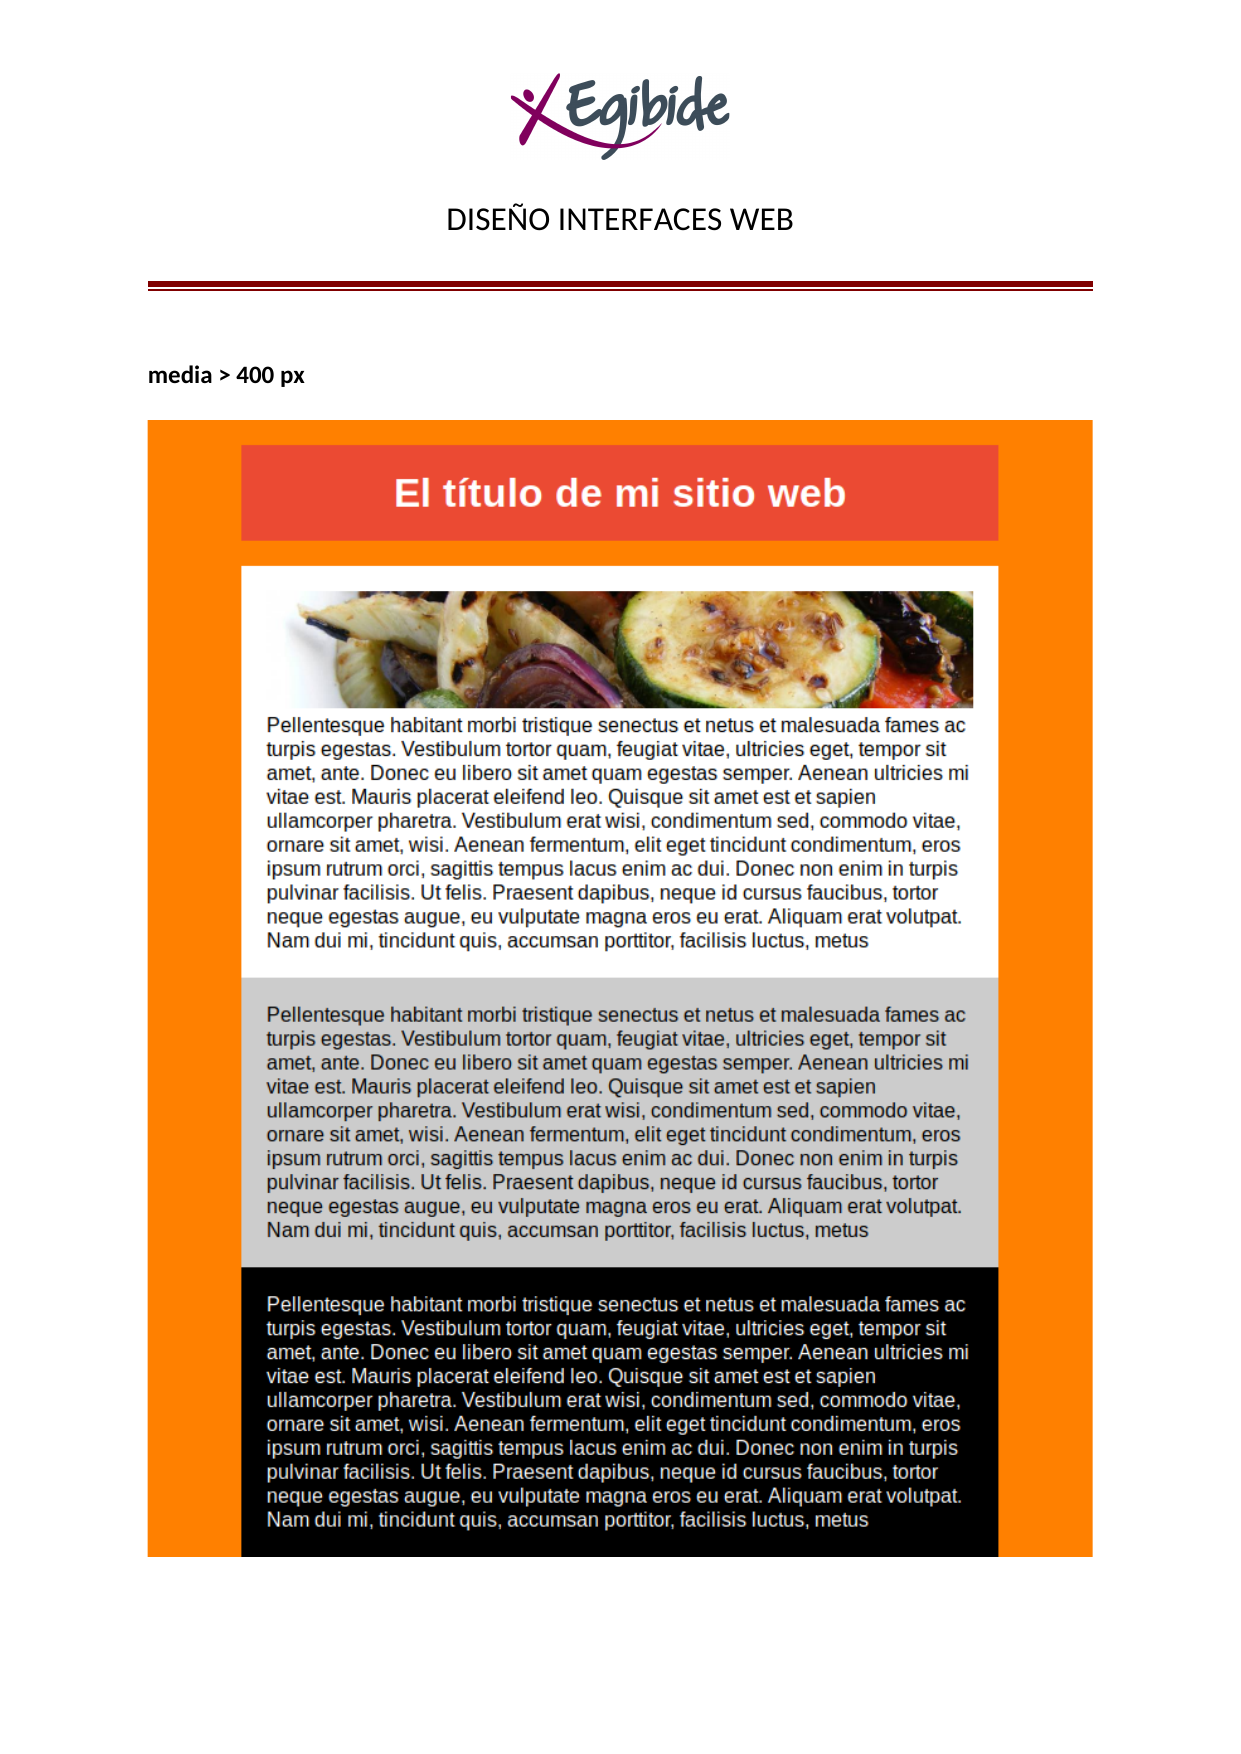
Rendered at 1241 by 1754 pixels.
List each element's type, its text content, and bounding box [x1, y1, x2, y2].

text media > 400 px [148, 359, 1093, 390]
picture [510, 73, 730, 160]
picture [147, 420, 1093, 1557]
